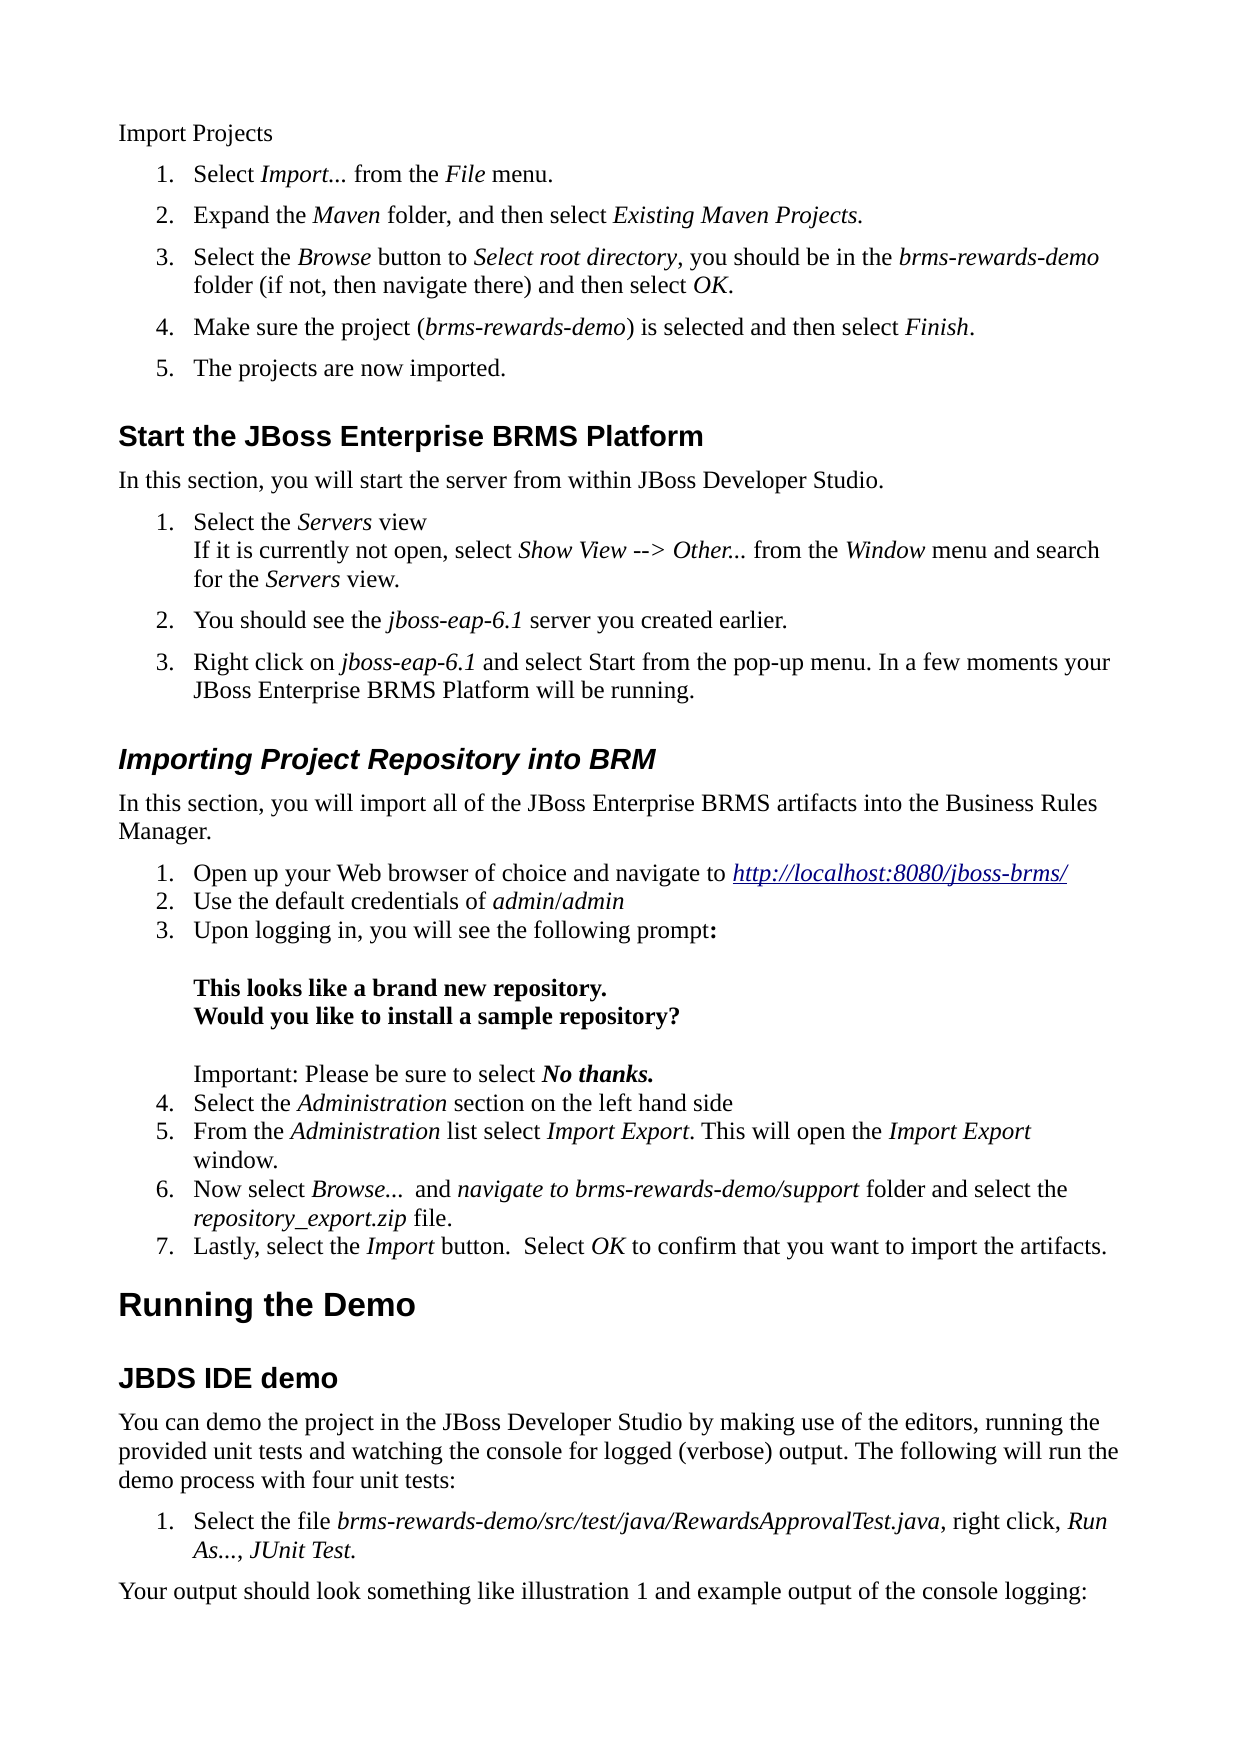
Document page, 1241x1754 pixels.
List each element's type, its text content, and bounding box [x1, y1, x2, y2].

list Select the file brms-rewards-demo/src/test/java/RewardsApprovalTest.java, right click, Run As..., JUnit Test. [156, 1506, 1122, 1564]
subtitle JBDS IDE demo [118, 1361, 1122, 1395]
list Use the default credentials of admin/admin [156, 886, 1122, 915]
list Open up your Web browser of choice and navigate to http://localhost:8080/jboss-brms/ [156, 858, 1122, 886]
text You can demo the project in the JBoss Developer Studio by making use of the editors, running the provided unit tests and watching the console for logged (verbose) output. The following will run the demo process with four unit tests: [118, 1407, 1122, 1494]
text In this section, you will import all of the JBoss Enterprise BRMS artifacts into the Business Rules Manager. [118, 788, 1122, 845]
list Expand the Maven folder, and then select Existing Maven Projects. [156, 201, 1122, 229]
subtitle Importing Project Repository into BRM [118, 742, 1122, 775]
list Would you like to install a sample repository? Important: Please be sure to select No thanks. [156, 1001, 1122, 1088]
text Your output should look something like illustration 1 and example output of the console logging: [118, 1576, 1122, 1605]
list Select the Administration section on the left hand side [156, 1088, 1122, 1116]
list Select the Servers view If it is currently not open, select Show View --> Other... from the Window menu and search for the Servers view. [156, 507, 1122, 593]
list The projects are now imported. [156, 353, 1122, 382]
subtitle Start the JBoss Enterprise BRMS Platform [118, 419, 1122, 453]
text Import Projects [118, 118, 1122, 147]
list From the Administration list select Import Export. This will open the Import Export window. [156, 1116, 1122, 1174]
text In this section, you will start the server from within JBoss Developer Studio. [118, 465, 1122, 494]
list Upon logging in, you will see the following prompt: This looks like a brand new repository. [156, 915, 1122, 1001]
list Make sure the project (brms-rewards-demo) is selected and then select Finish. [156, 312, 1122, 341]
list Select Import... from the File menu. [156, 159, 1122, 188]
list Select the Browse button to Select root directory, you should be in the brms-rewards-demo folder (if not, then navigate there) and then select OK. [156, 242, 1122, 299]
list Now select Browse... and navigate to brms-rewards-demo/support folder and select the repository_export.zip file. [156, 1174, 1122, 1231]
list Lastly, select the Import button. Select OK to confirm that you want to import the artifacts. [156, 1231, 1122, 1260]
list Right click on jboss-eap-6.1 and select Start from the pop-up menu. In a few moments your JBoss Enterprise BRMS Platform will be running. [156, 647, 1122, 704]
subtitle Running the Demo [118, 1285, 1122, 1324]
list You should see the jboss-eap-6.1 server you created earlier. [156, 605, 1122, 634]
